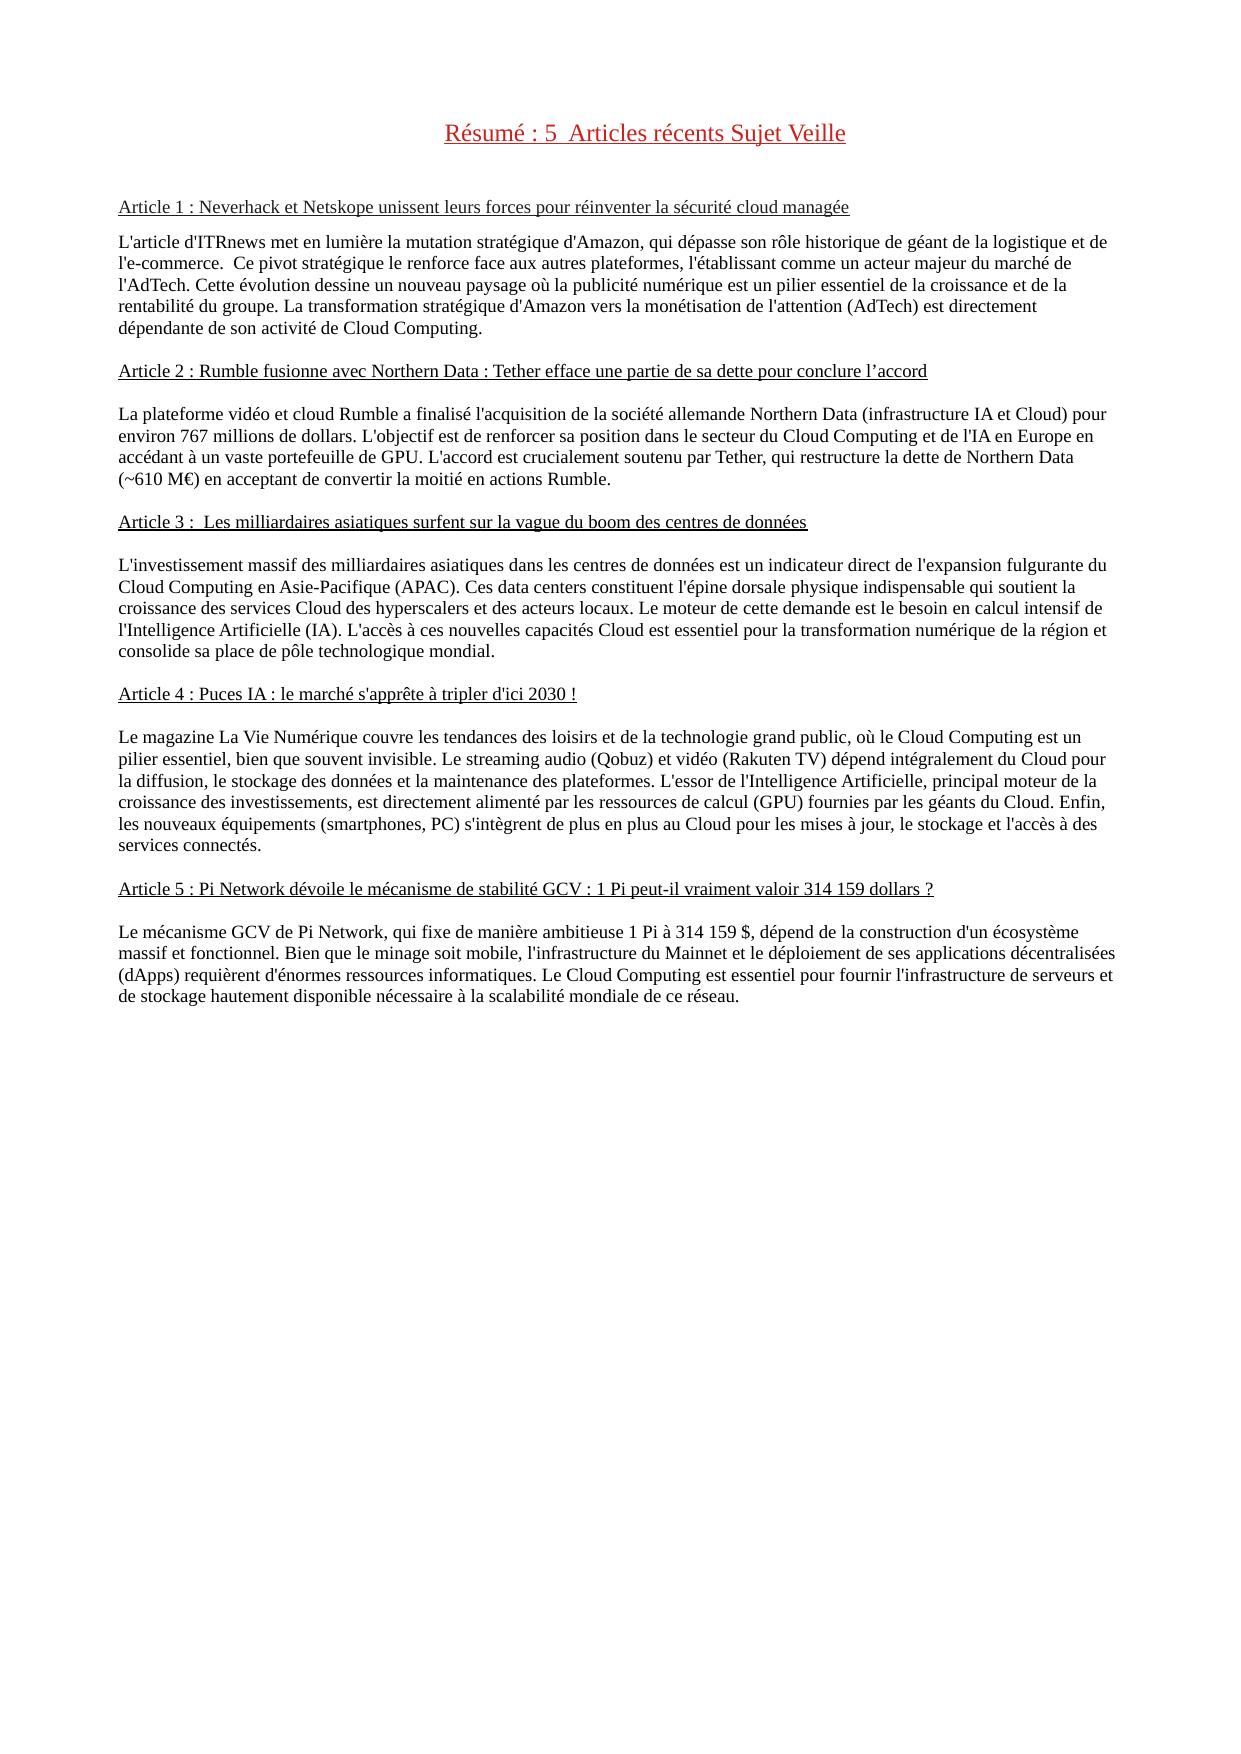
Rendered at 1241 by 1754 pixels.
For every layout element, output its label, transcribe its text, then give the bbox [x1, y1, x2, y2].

text La plateforme vidéo et cloud Rumble a finalisé l'acquisition de la société allemande Northern Data (infrastructure IA et Cloud) pour environ 767 millions de dollars. L'objectif est de renforcer sa position dans le secteur du Cloud Computing et de l'IA en Europe en accédant à un vaste portefeuille de GPU. L'accord est crucialement soutenu par Tether, qui restructure la dette de Northern Data (~610 M€) en acceptant de convertir la moitié en actions Rumble. [118, 403, 1122, 489]
text L'investissement massif des milliardaires asiatiques dans les centres de données est un indicateur direct de l'expansion fulgurante du Cloud Computing en Asie-Pacifique (APAC). Ces data centers constituent l'épine dorsale physique indispensable qui soutient la croissance des services Cloud des hyperscalers et des acteurs locaux. Le moteur de cette demande est le besoin en calcul intensif de l'Intelligence Artificielle (IA). L'accès à ces nouvelles capacités Cloud est essentiel pour la transformation numérique de la région et consolide sa place de pôle technologique mondial. [118, 554, 1122, 662]
text Article 2 : Rumble fusionne avec Northern Data : Tether efface une partie de sa dette pour conclure l’accord [118, 360, 1122, 381]
text L'article d'ITRnews met en lumière la mutation stratégique d'Amazon, qui dépasse son rôle historique de géant de la logistique et de l'e-commerce. Ce pivot stratégique le renforce face aux autres plateformes, l'établissant comme un acteur majeur du marché de l'AdTech. Cette évolution dessine un nouveau paysage où la publicité numérique est un pilier essentiel de la croissance et de la rentabilité du groupe. La transformation stratégique d'Amazon vers la monétisation de l'attention (AdTech) est directement dépendante de son activité de Cloud Computing. [118, 231, 1122, 338]
text Article 5 : Pi Network dévoile le mécanisme de stabilité GCV : 1 Pi peut-il vraiment valoir 314 159 dollars ? [118, 877, 1122, 899]
text Article 4 : Puces IA : le marché s'apprête à tripler d'ici 2030 ! [118, 683, 1122, 705]
subtitle Article 1 : Neverhack et Netskope unissent leurs forces pour réinventer la sécurité cloud managée [118, 196, 1122, 218]
text Le mécanisme GCV de Pi Network, qui fixe de manière ambitieuse 1 Pi à 314 159 $, dépend de la construction d'un écosystème massif et fonctionnel. Bien que le minage soit mobile, l'infrastructure du Mainnet et le déploiement de ses applications décentralisées (dApps) requièrent d'énormes ressources informatiques. Le Cloud Computing est essentiel pour fournir l'infrastructure de serveurs et de stockage hautement disponible nécessaire à la scalabilité mondiale de ce réseau. [118, 921, 1122, 1007]
text Le magazine La Vie Numérique couvre les tendances des loisirs et de la technologie grand public, où le Cloud Computing est un pilier essentiel, bien que souvent invisible. Le streaming audio (Qobuz) et vidéo (Rakuten TV) dépend intégralement du Cloud pour la diffusion, le stockage des données et la maintenance des plateformes. L'essor de l'Intelligence Artificielle, principal moteur de la croissance des investissements, est directement alimenté par les ressources de calcul (GPU) fournies par les géants du Cloud. Enfin, les nouveaux équipements (smartphones, PC) s'intègrent de plus en plus au Cloud pour les mises à jour, le stockage et l'accès à des services connectés. [118, 726, 1122, 856]
text Article 3 : Les milliardaires asiatiques surfent sur la vague du boom des centres de données [118, 511, 1122, 532]
text Résumé : 5 Articles récents Sujet Veille [118, 118, 1122, 147]
